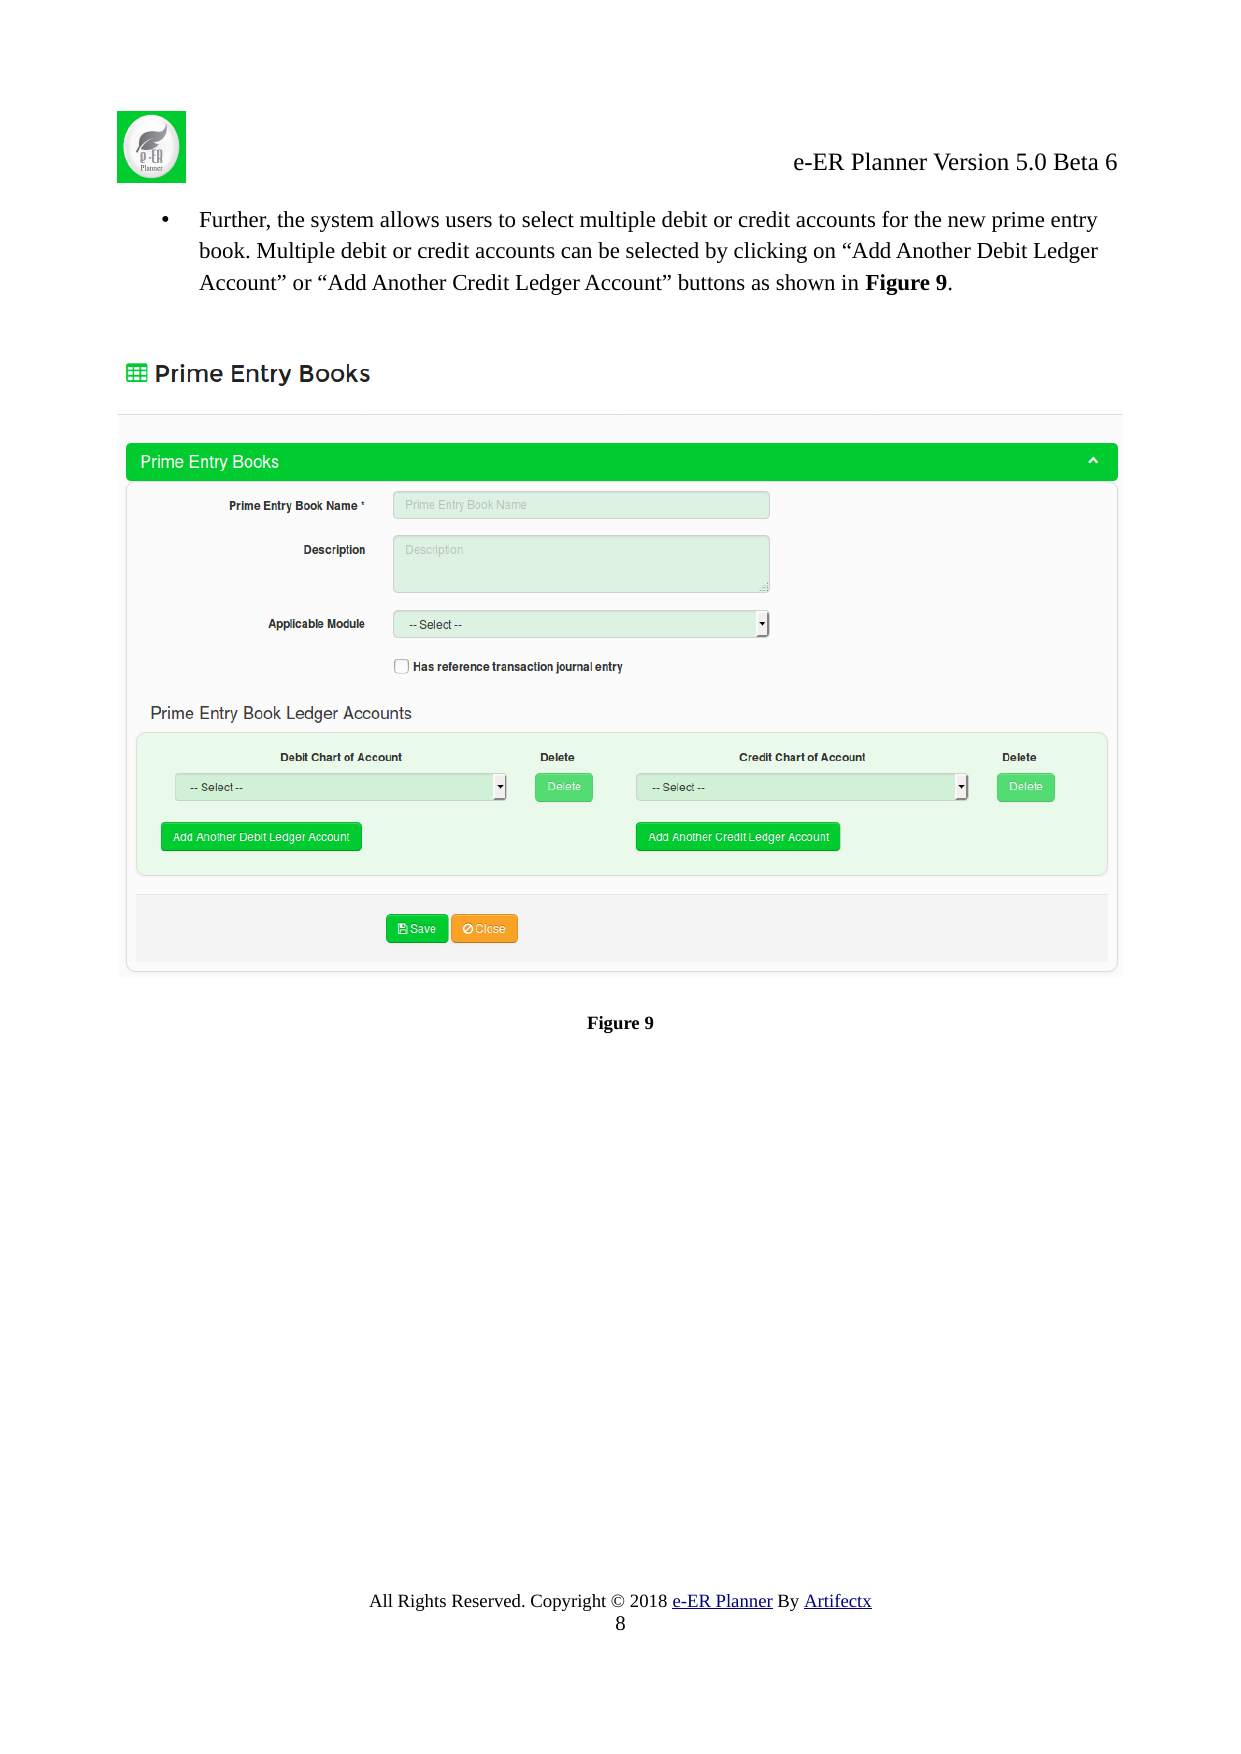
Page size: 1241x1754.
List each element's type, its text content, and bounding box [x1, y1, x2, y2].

text Figure 9 [118, 1012, 1122, 1033]
list Further, the system allows users to select multiple debit or credit accounts for the new prime entry book. Multiple debit or credit accounts can be selected by clicking on “Add Another Debit Ledger Account” or “Add Another Credit Ledger Account” buttons as shown in Figure 9. [161, 206, 1122, 295]
picture [117, 111, 186, 183]
picture [118, 355, 1123, 978]
